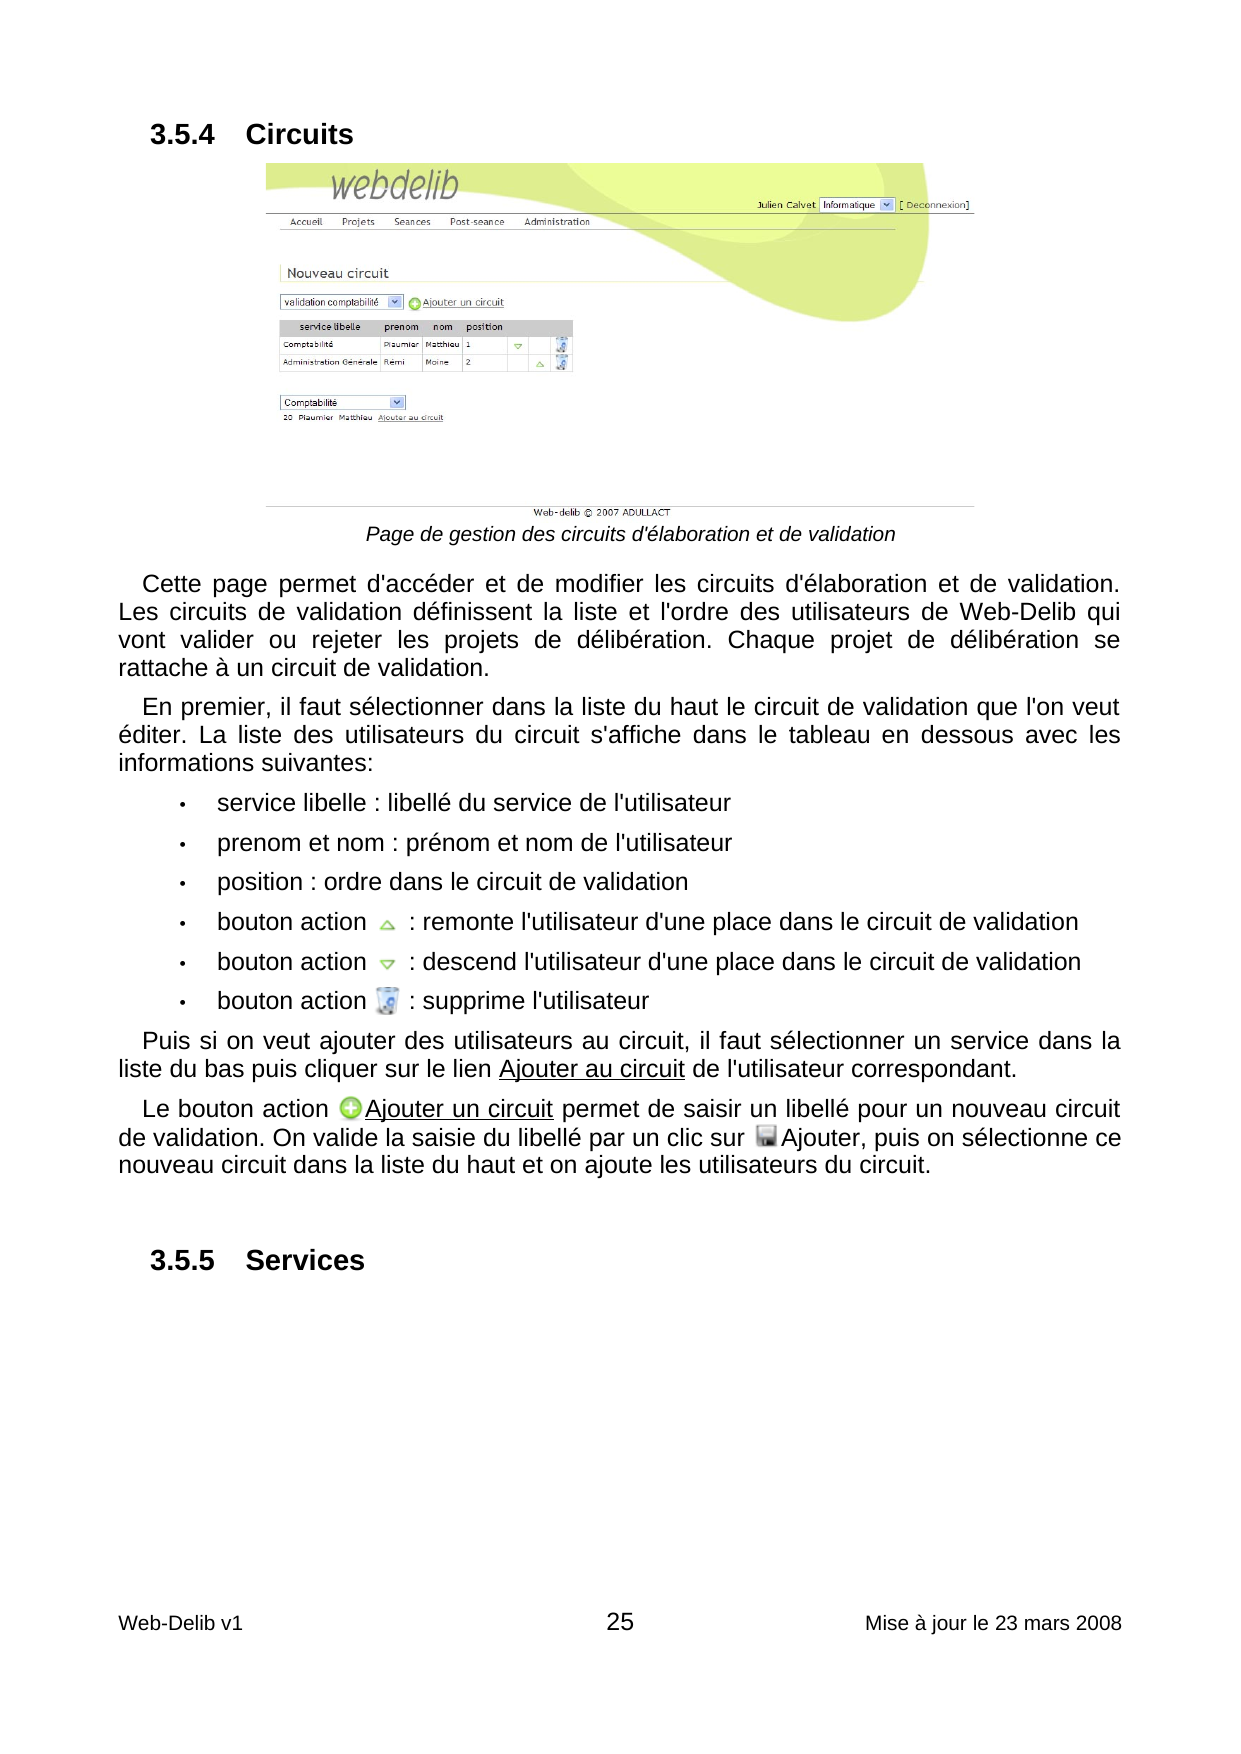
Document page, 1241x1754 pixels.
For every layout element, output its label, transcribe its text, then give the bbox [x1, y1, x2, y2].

list position : ordre dans le circuit de validation [156, 868, 1122, 896]
subtitle Circuits [118, 118, 1122, 151]
list bouton action [156, 908, 373, 936]
picture [373, 947, 402, 976]
subtitle Services [118, 1244, 1122, 1277]
list : remonte l'utilisateur d'une place dans le circuit de validation [402, 908, 1122, 936]
picture [265, 163, 975, 523]
picture [753, 1122, 781, 1150]
text Cette page permet d'accéder et de modifier les circuits d'élaboration et de validation. Les circuits de validation définissent la liste et l'ordre des utilisateurs de Web-Delib qui vont valider ou rejeter les projets de délibération. Chaque projet de délibération se rattache à un circuit de validation. [118, 570, 1122, 681]
text Page de gestion des circuits d'élaboration et de validation [118, 175, 1122, 546]
list : descend l'utilisateur d'une place dans le circuit de validation [402, 947, 1122, 975]
text Le bouton action Ajouter un circuit permet de saisir un libellé pour un nouveau circuit de validation. On valide la saisie du libellé par un clic sur Ajouter, puis on sélectionne ce nouveau circuit dans la liste du haut et on ajoute les utilisateurs du circuit. [118, 1094, 1122, 1179]
text En premier, il faut sélectionner dans la liste du haut le circuit de validation que l'on veut éditer. La liste des utilisateurs du circuit s'affiche dans le tableau en dessous avec les informations suivantes: [118, 693, 1122, 777]
text Puis si on veut ajouter des utilisateurs au circuit, il faut sélectionner un service dans la liste du bas puis cliquer sur le lien Ajouter au circuit de l'utilisateur correspondant. [118, 1027, 1122, 1083]
picture [373, 987, 402, 1015]
list service libelle : libellé du service de l'utilisateur [156, 789, 1122, 817]
list bouton action [156, 947, 373, 975]
picture [337, 1094, 365, 1122]
picture [373, 907, 402, 936]
list prenom et nom : prénom et nom de l'utilisateur [156, 828, 1122, 856]
list bouton action [156, 987, 373, 1015]
list : supprime l'utilisateur [402, 987, 1122, 1015]
